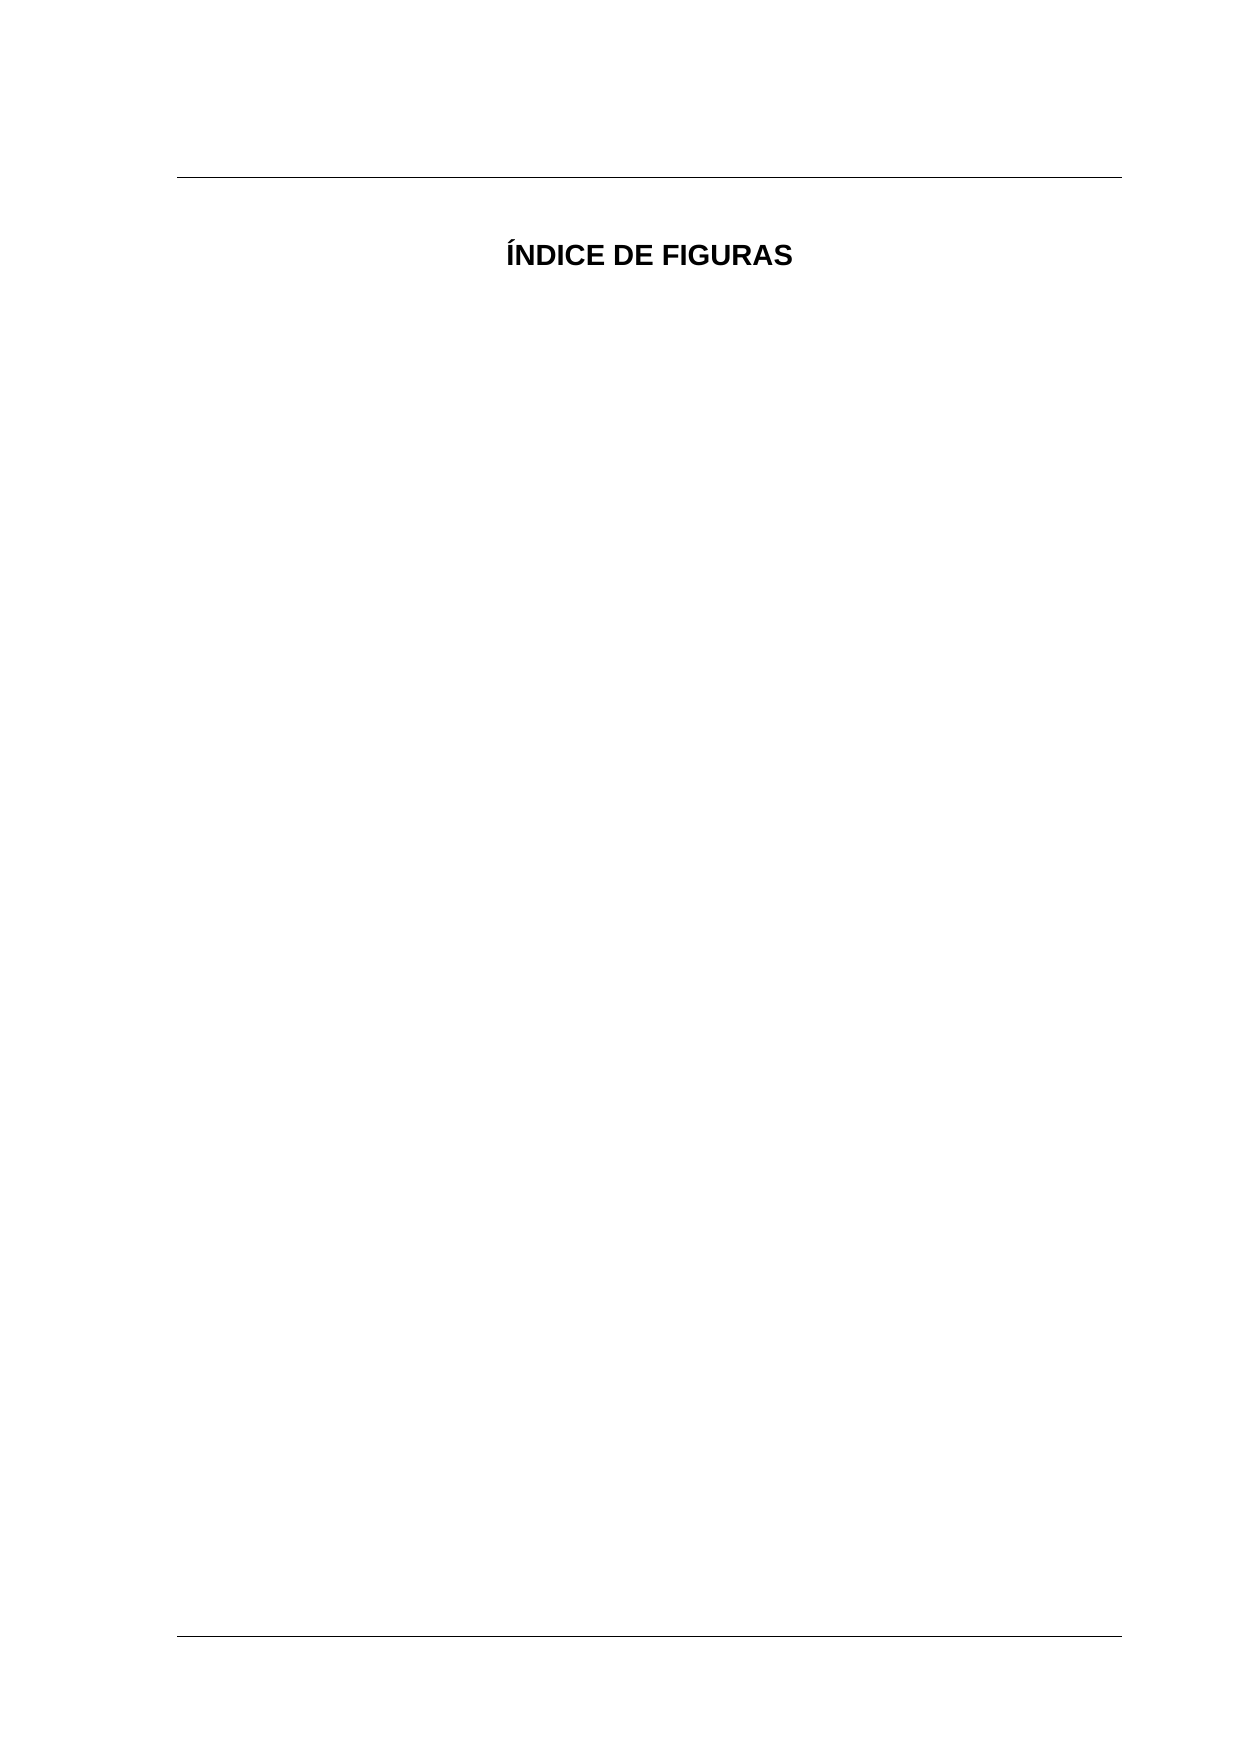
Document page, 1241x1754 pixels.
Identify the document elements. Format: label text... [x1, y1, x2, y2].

subtitle Índice de figuras [180, 238, 1119, 272]
